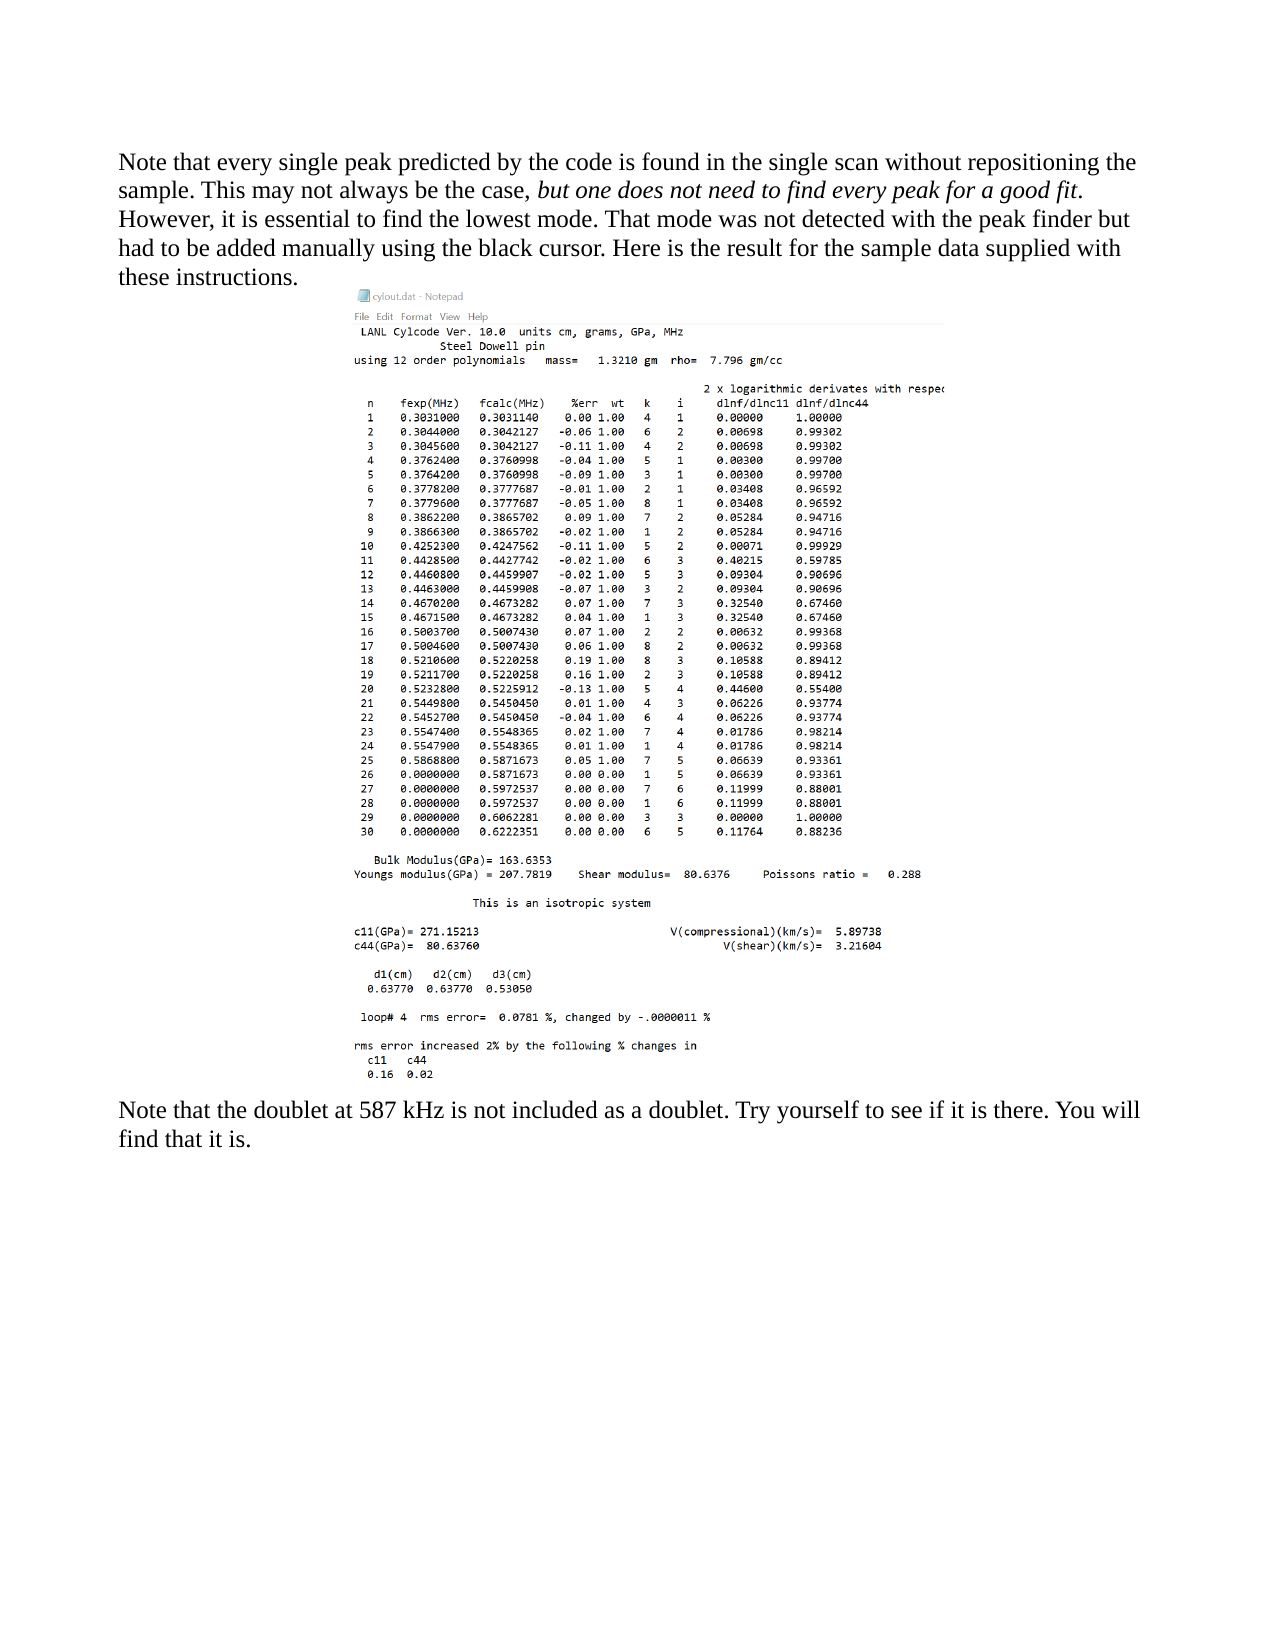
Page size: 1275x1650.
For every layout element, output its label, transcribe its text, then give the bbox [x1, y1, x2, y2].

text Note that the doublet at 587 kHz is not included as a doublet. Try yourself to see if it is there. You will find that it is. [118, 1096, 1157, 1153]
text Note that every single peak predicted by the code is found in the single scan without repositioning the sample. This may not always be the case, but one does not need to find every peak for a good fit. However, it is essential to find the lowest mode. That mode was not detected with the peak finder but had to be added manually using the black cursor. Here is the result for the sample data supplied with these instructions. [118, 147, 1157, 291]
picture [351, 287, 945, 1085]
